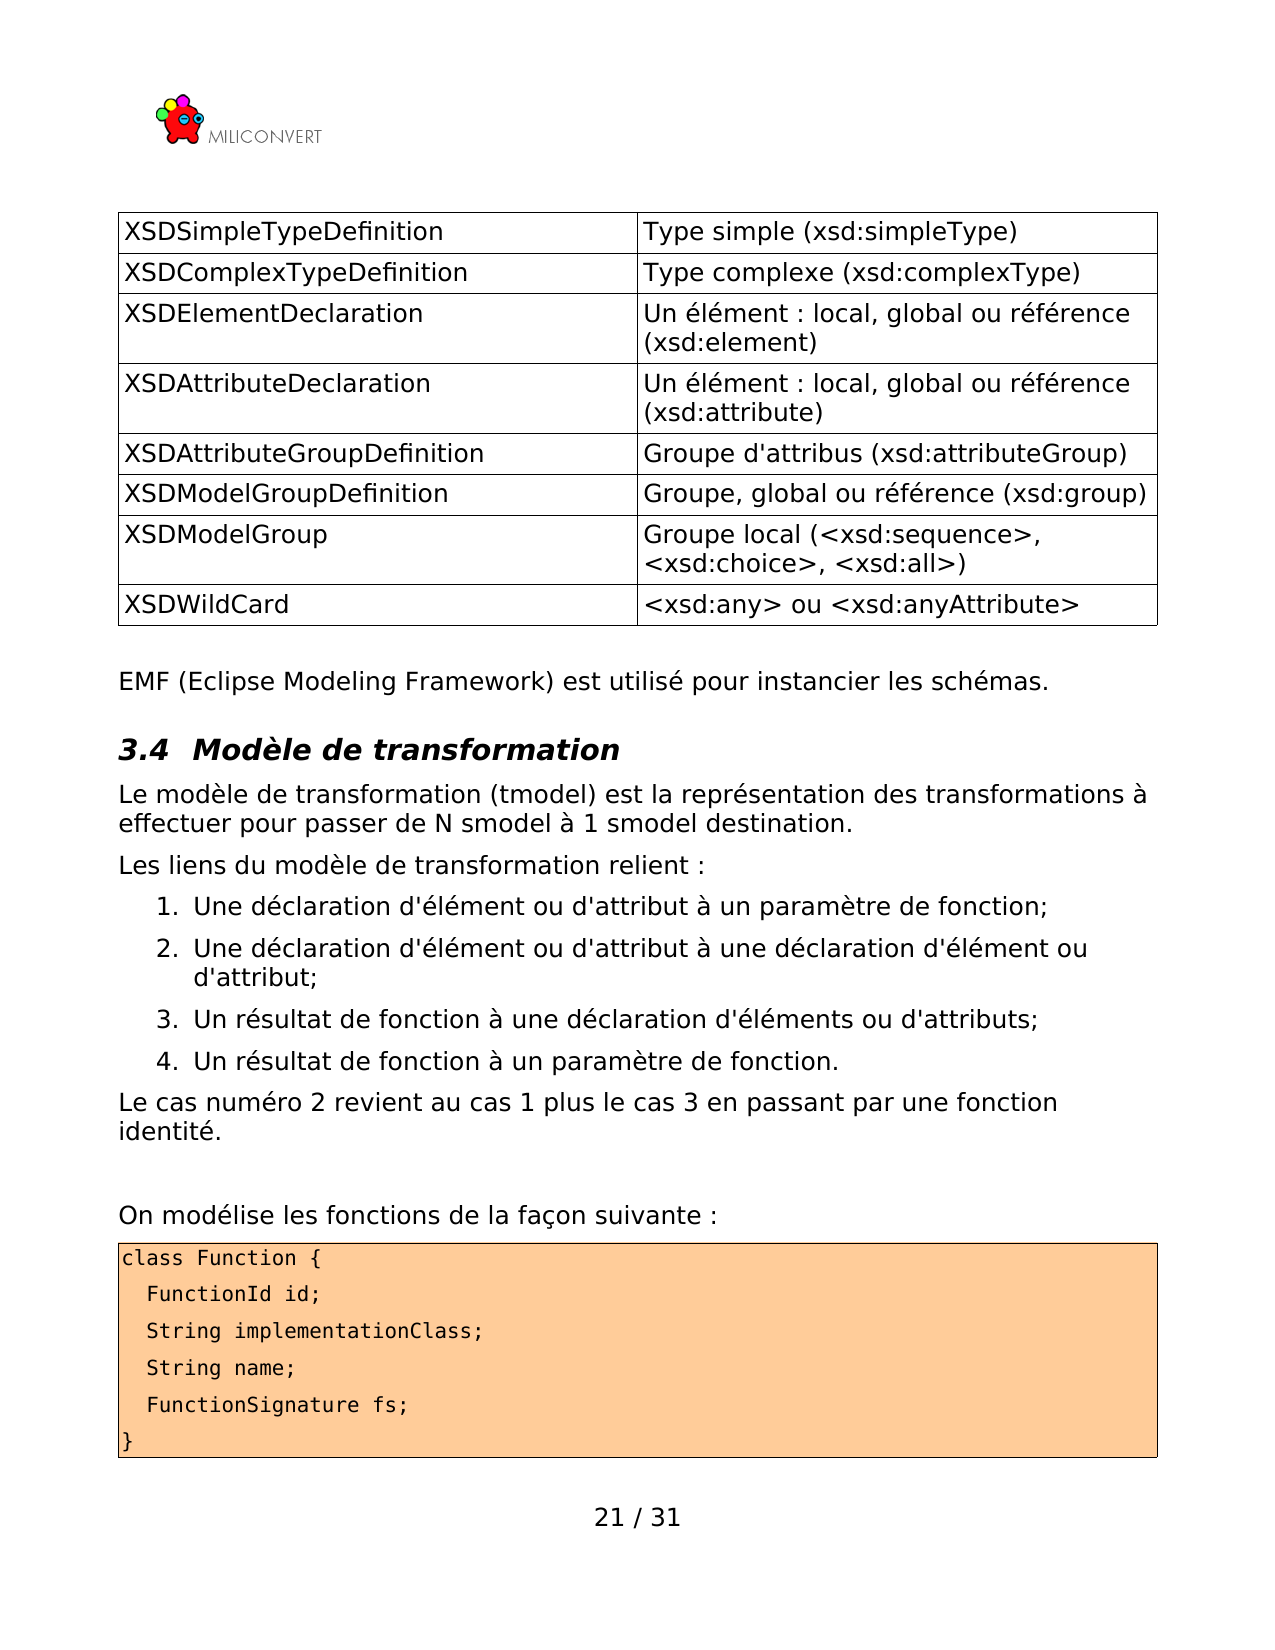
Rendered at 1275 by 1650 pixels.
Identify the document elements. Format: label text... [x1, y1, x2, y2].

table_cell <xsd:any> ou <xsd:anyAttribute> [638, 585, 1157, 625]
table_cell Groupe d'attribus (xsd:attributeGroup) [638, 434, 1157, 474]
text FunctionId id; [119, 1279, 1157, 1307]
table_cell XSDAttributeGroupDefinition [119, 434, 637, 474]
table_cell Groupe local (<xsd:sequence>, <xsd:choice>, <xsd:all>) [638, 516, 1157, 584]
list Un résultat de fonction à un paramètre de fonction. [156, 1047, 1157, 1076]
text On modélise les fonctions de la façon suivante : [118, 1201, 1157, 1230]
table_cell XSDAttributeDeclaration [119, 364, 637, 433]
text String implementationClass; [119, 1316, 1157, 1343]
list Une déclaration d'élément ou d'attribut à une déclaration d'élément ou d'attribut; [156, 934, 1157, 992]
table_cell XSDElementDeclaration [119, 294, 637, 363]
text Les liens du modèle de transformation relient : [118, 851, 1157, 880]
table_cell XSDModelGroupDefinition [119, 475, 637, 514]
table_cell XSDSimpleTypeDefinition [119, 213, 637, 252]
picture [132, 69, 354, 176]
table_cell Un élément : local, global ou référence (xsd:attribute) [638, 364, 1157, 433]
table_cell Un élément : local, global ou référence (xsd:element) [638, 294, 1157, 363]
text Le cas numéro 2 revient au cas 1 plus le cas 3 en passant par une fonction identité. [118, 1088, 1157, 1147]
table_cell XSDComplexTypeDefinition [119, 254, 637, 293]
table_cell Groupe, global ou référence (xsd:group) [638, 475, 1157, 514]
list Une déclaration d'élément ou d'attribut à un paramètre de fonction; [156, 892, 1157, 922]
list Un résultat de fonction à une déclaration d'éléments ou d'attributs; [156, 1005, 1157, 1034]
table_cell Type simple (xsd:simpleType) [638, 213, 1157, 252]
text FunctionSignature fs; [119, 1389, 1157, 1417]
table_cell Type complexe (xsd:complexType) [638, 254, 1157, 293]
text Le modèle de transformation (tmodel) est la représentation des transformations à effectuer pour passer de N smodel à 1 smodel destination. [118, 780, 1157, 838]
table_cell XSDModelGroup [119, 516, 637, 584]
text String name; [119, 1353, 1157, 1380]
text class Function { [119, 1244, 1157, 1270]
subtitle Modèle de transformation [118, 733, 1157, 767]
text } [119, 1426, 1157, 1457]
text EMF (Eclipse Modeling Framework) est utilisé pour instancier les schémas. [118, 667, 1157, 696]
table_cell XSDWildCard [119, 585, 637, 625]
